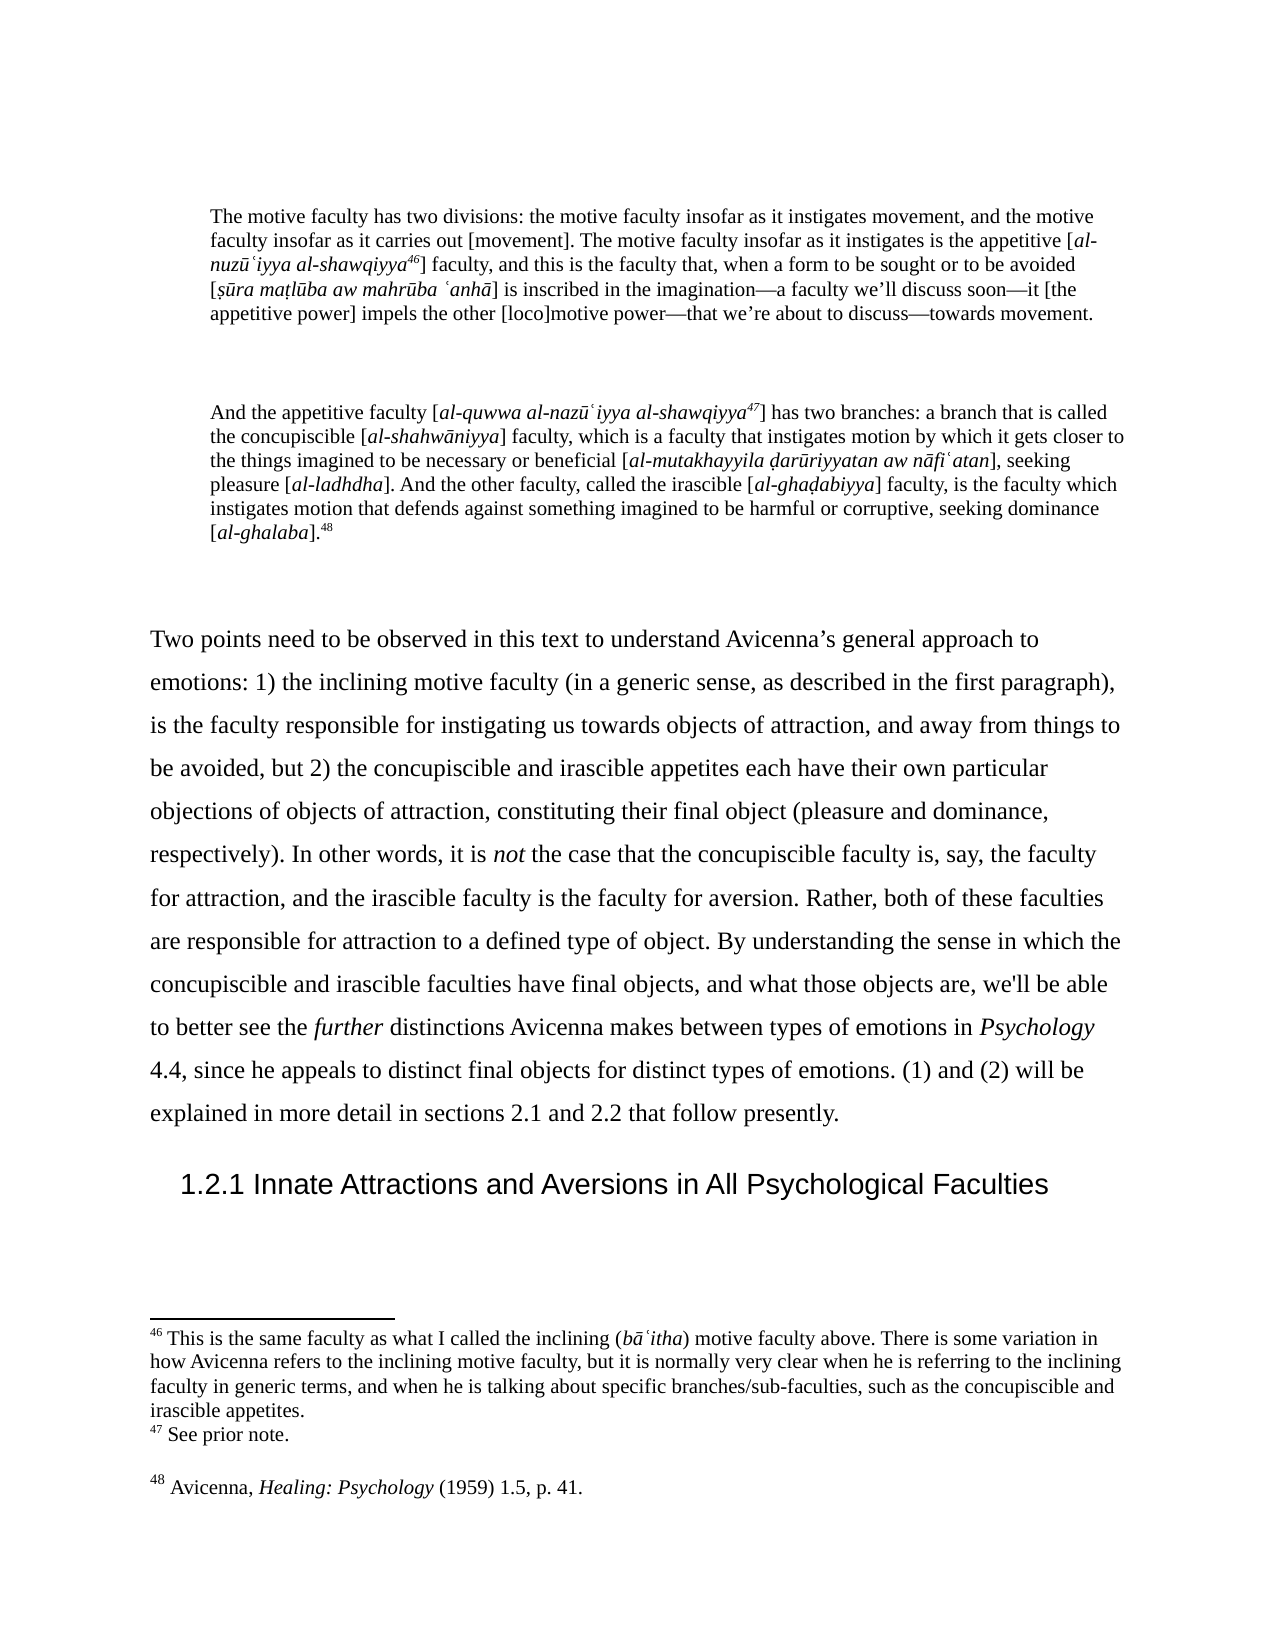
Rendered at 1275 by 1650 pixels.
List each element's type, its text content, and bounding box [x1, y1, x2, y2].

text The motive faculty has two divisions: the motive faculty insofar as it instigates movement, and the motive faculty insofar as it carries out [movement]. The motive faculty insofar as it instigates is the appetitive [al-nuzūʿiyya al-shawqiyya] faculty, and this is the faculty that, when a form to be sought or to be avoided [ṣūra maṭlūba aw mahrūba ʿanhā] is inscribed in the imagination―a faculty we’ll discuss soon―it [the appetitive power] impels the other [loco]motive power―that we’re about to discuss―towards movement. [210, 204, 1125, 324]
subtitle 1.2.1 Innate Attractions and Aversions in All Psychological Faculties [180, 1167, 1125, 1200]
text And the appetitive faculty [al-quwwa al-nazūʿiyya al-shawqiyya] has two branches: a branch that is called the concupiscible [al-shahwāniyya] faculty, which is a faculty that instigates motion by which it gets closer to the things imagined to be necessary or beneficial [al-mutakhayyila ḍarūriyyatan aw nāfiʿatan], seeking pleasure [al-ladhdha]. And the other faculty, called the irascible [al-ghaḍabiyya] faculty, is the faculty which instigates motion that defends against something imagined to be harmful or corruptive, seeking dominance [al-ghalaba]. [210, 400, 1125, 544]
text Two points need to be observed in this text to understand Avicenna’s general approach to emotions: 1) the inclining motive faculty (in a generic sense, as described in the first paragraph), is the faculty responsible for instigating us towards objects of attraction, and away from things to be avoided, but 2) the concupiscible and irascible appetites each have their own particular objections of objects of attraction, constituting their final object (pleasure and dominance, respectively). In other words, it is not the case that the concupiscible faculty is, say, the faculty for attraction, and the irascible faculty is the faculty for aversion. Rather, both of these faculties are responsible for attraction to a defined type of object. By understanding the sense in which the concupiscible and irascible faculties have final objects, and what those objects are, we'll be able to better see the further distinctions Avicenna makes between types of emotions in Psychology 4.4, since he appeals to distinct final objects for distinct types of emotions. (1) and (2) will be explained in more detail in sections 2.1 and 2.2 that follow presently. [150, 624, 1125, 1127]
text See prior note. [150, 1422, 1125, 1446]
text This is the same faculty as what I called the inclining (bāʿitha) motive faculty above. There is some variation in how Avicenna refers to the inclining motive faculty, but it is normally very clear when he is referring to the inclining faculty in generic terms, and when he is talking about specific branches/sub-faculties, such as the concupiscible and irascible appetites. [150, 1325, 1125, 1422]
text Avicenna, Healing: Psychology (1959) 1.5, p. 41. [150, 1471, 1125, 1500]
